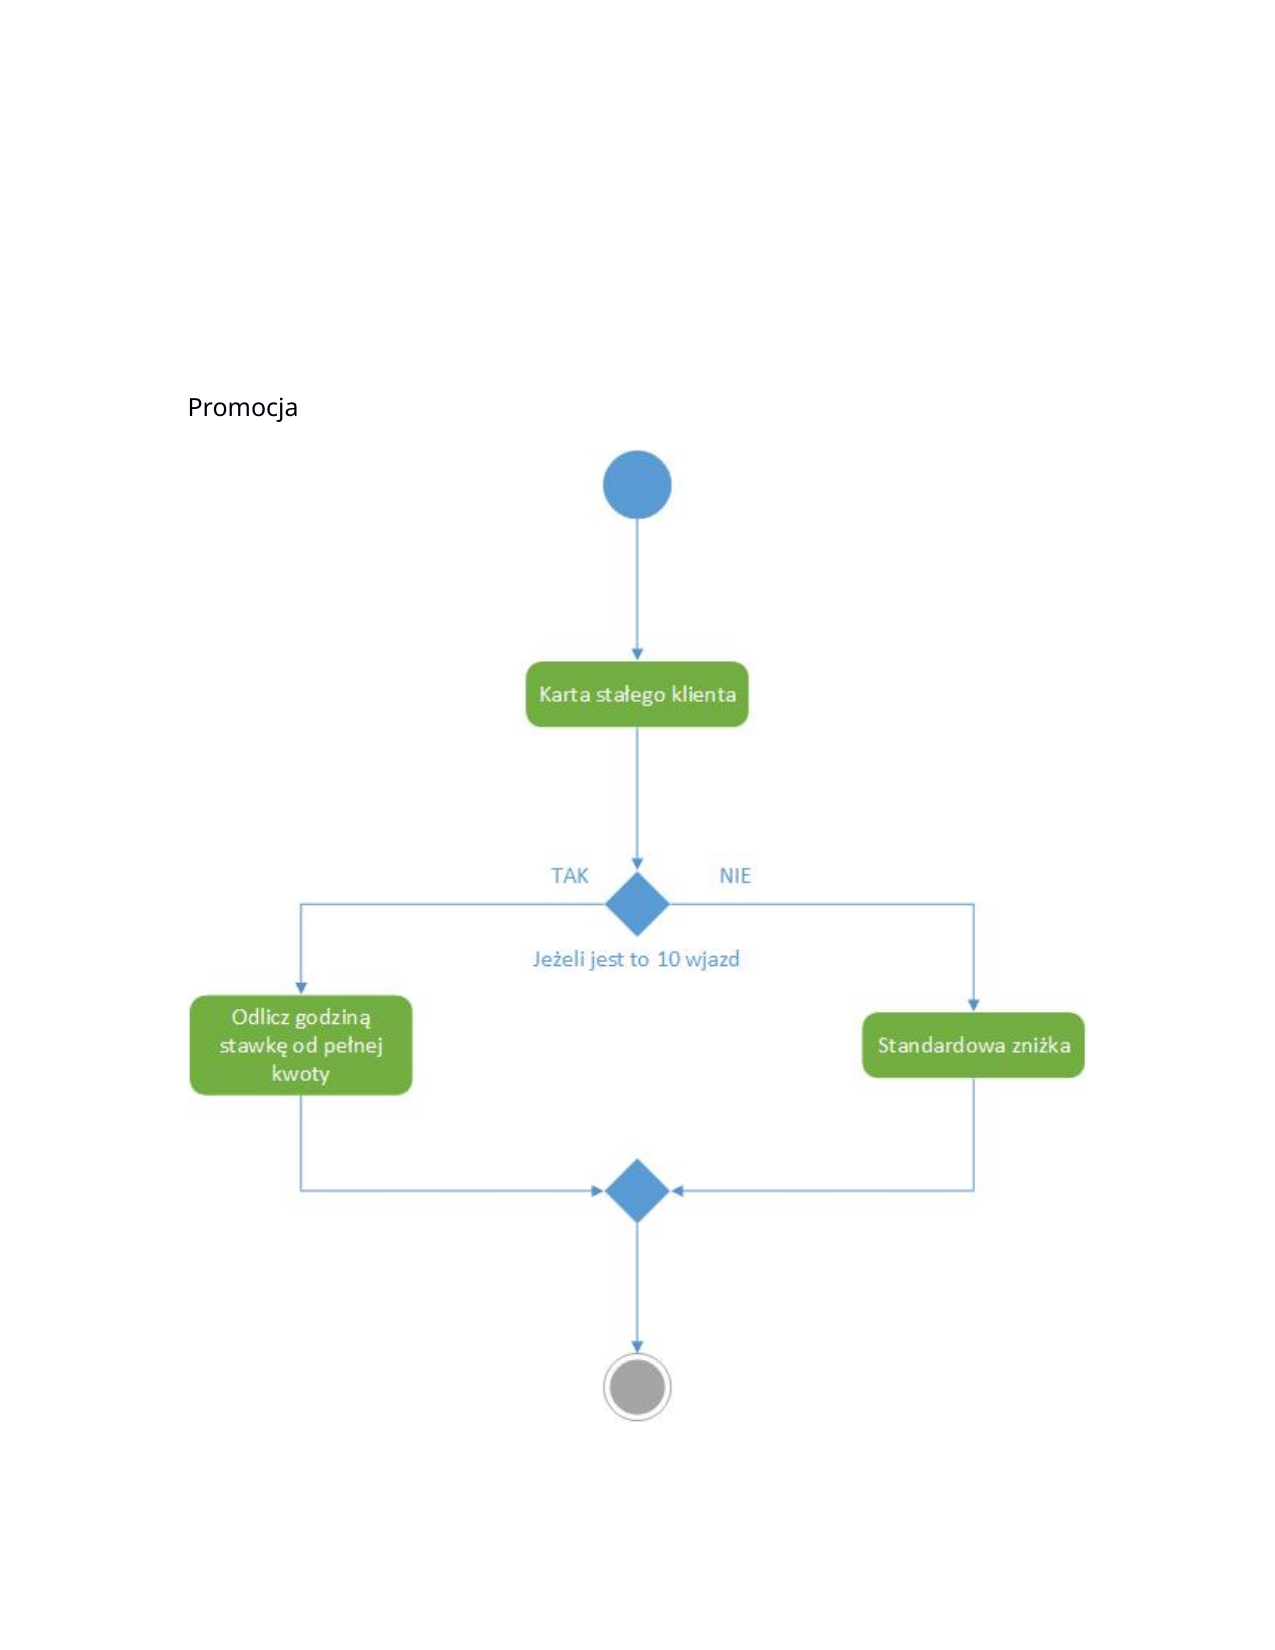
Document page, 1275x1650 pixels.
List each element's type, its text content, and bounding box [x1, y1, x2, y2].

picture [187, 450, 1088, 1423]
text Promocja [187, 390, 1087, 424]
